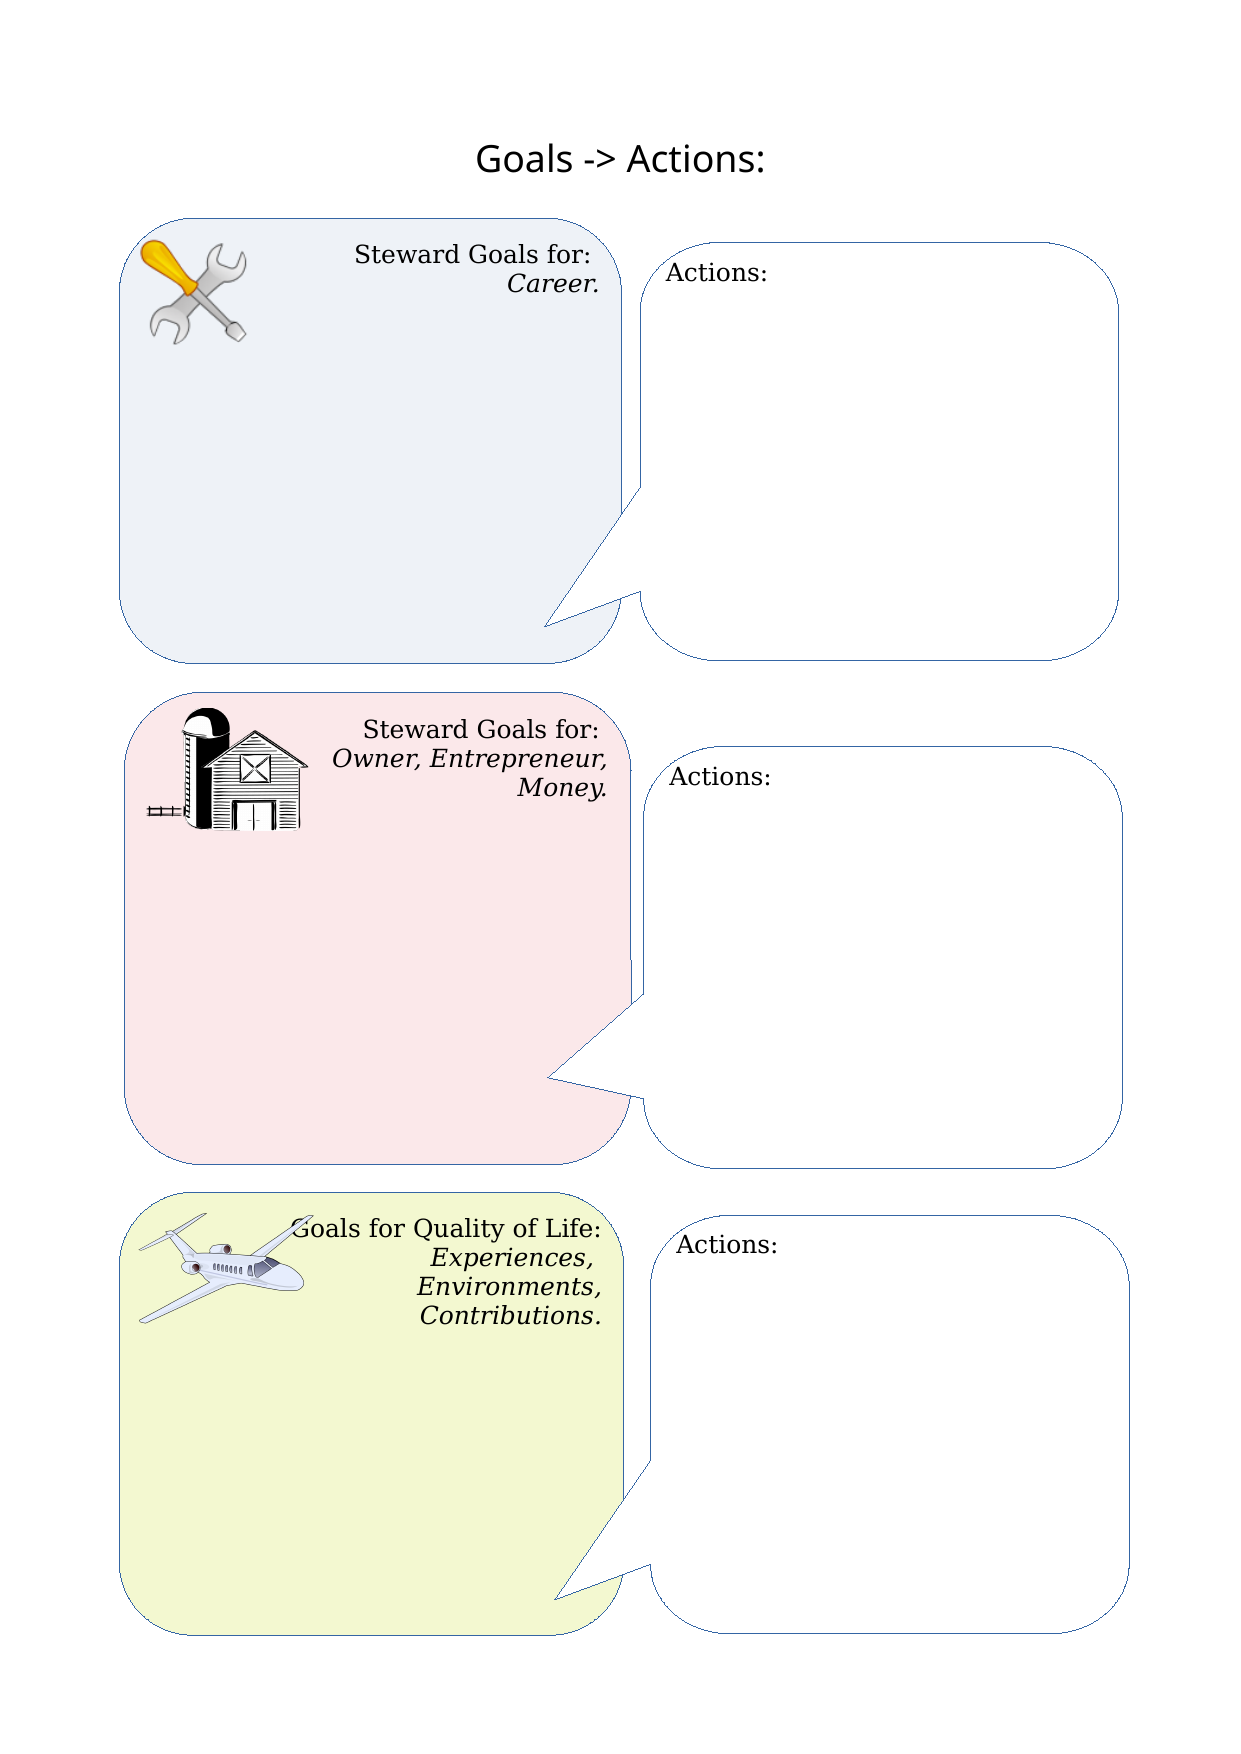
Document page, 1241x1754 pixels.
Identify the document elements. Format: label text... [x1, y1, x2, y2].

picture [137, 234, 264, 361]
text Goals -> Actions: [121, 133, 1119, 184]
picture [146, 708, 309, 831]
picture [131, 1201, 322, 1337]
